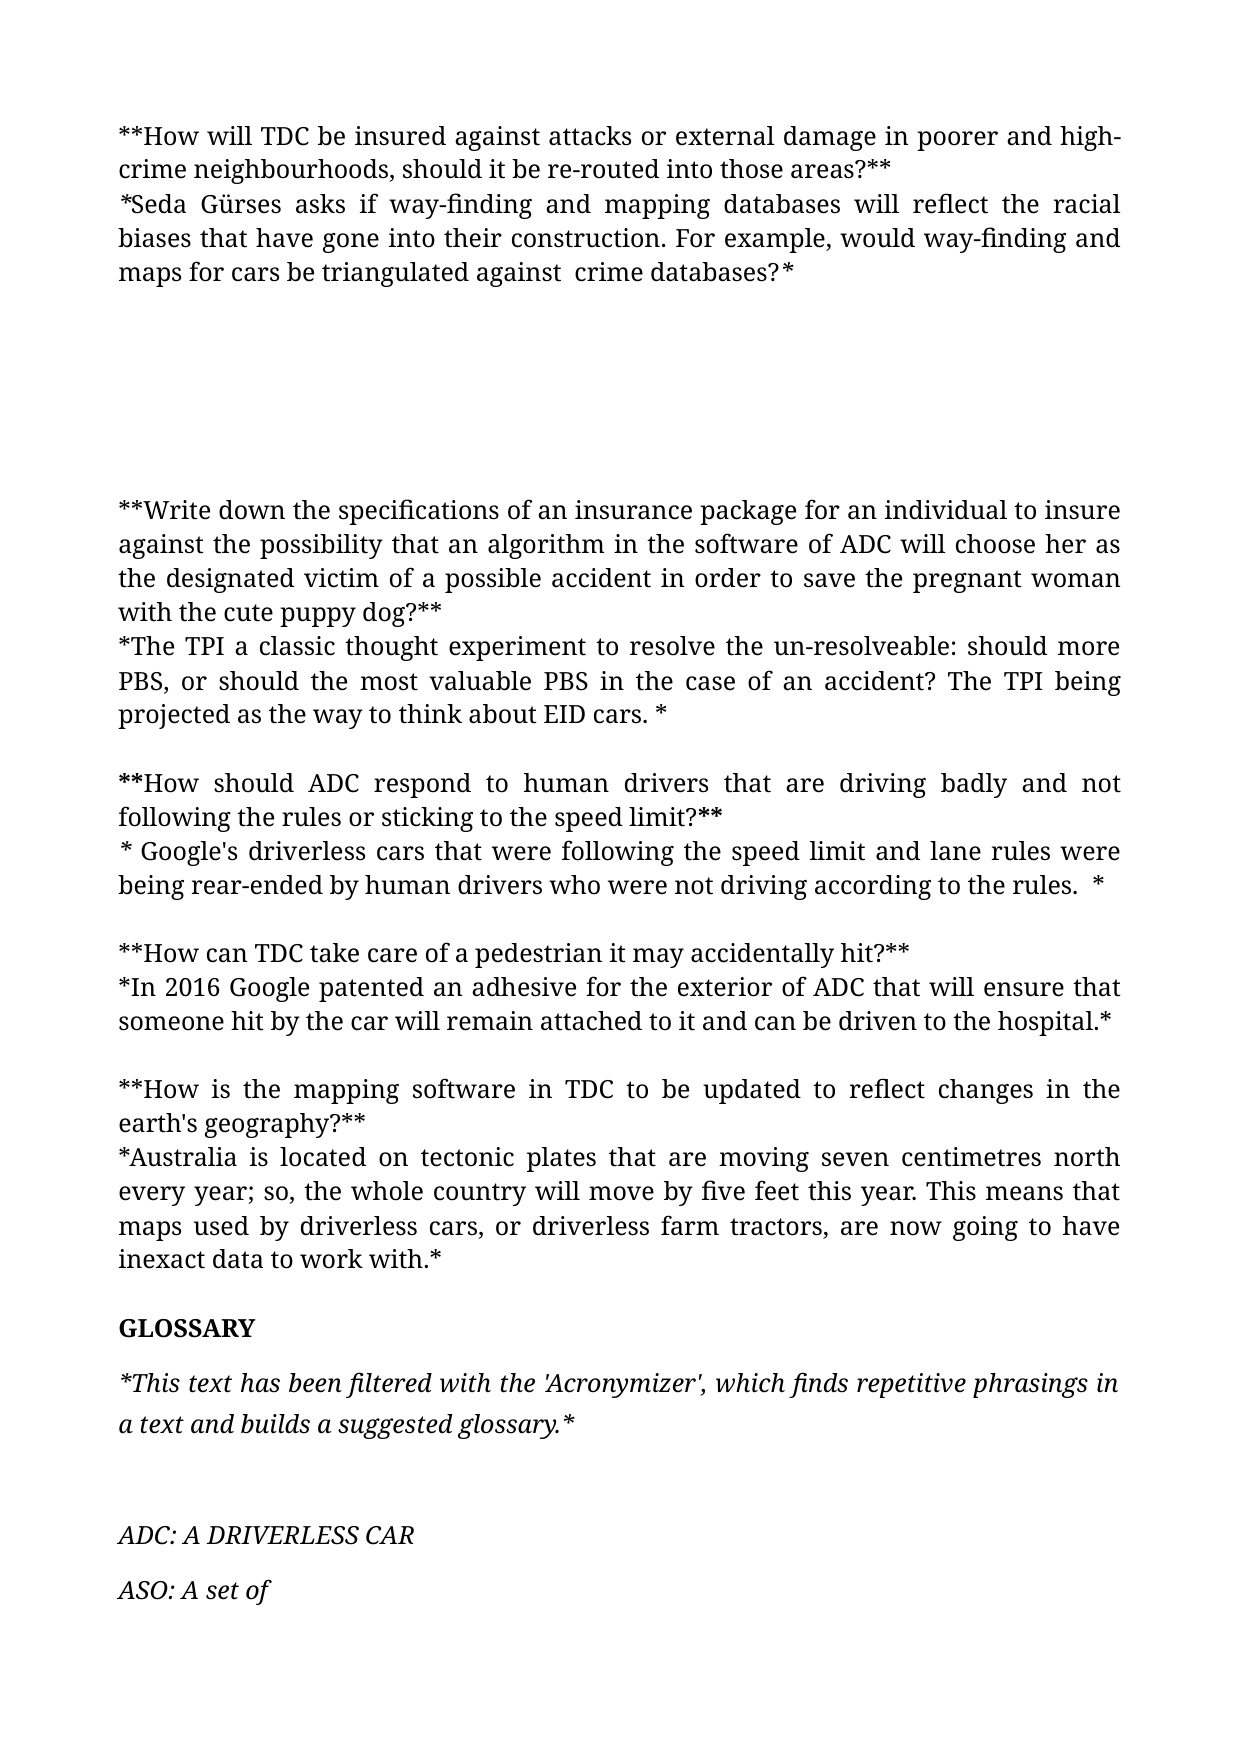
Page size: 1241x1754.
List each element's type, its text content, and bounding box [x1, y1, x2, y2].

text **How can TDC take care of a pedestrian it may accidentally hit?** [118, 936, 1122, 970]
text **How will TDC be insured against attacks or external damage in poorer and high-crime neighbourhoods, should it be re-routed into those areas?** [118, 118, 1122, 186]
text *In 2016 Google patented an adhesive for the exterior of ADC that will ensure that someone hit by the car will remain attached to it and can be driven to the hospital.* [118, 970, 1122, 1038]
text *The TPI a classic thought experiment to resolve the un-resolveable: should more PBS, or should the most valuable PBS in the case of an accident? The TPI being projected as the way to think about EID cars. * [118, 629, 1122, 731]
text *Australia is located on tectonic plates that are moving seven centimetres north every year; so, the whole country will move by five feet this year. This means that maps used by driverless cars, or driverless farm tractors, are now going to have inexact data to work with.* [118, 1140, 1122, 1276]
text *This text has been filtered with the 'Acronymizer', which finds repetitive phrasings in a text and builds a suggested glossary.* [118, 1366, 1122, 1441]
text **How is the mapping software in TDC to be updated to reflect changes in the earth's geography?** [118, 1072, 1122, 1140]
text ADC: A DRIVERLESS CAR [118, 1517, 1122, 1551]
text **Write down the specifications of an insurance package for an individual to insure against the possibility that an algorithm in the software of ADC will choose her as the designated victim of a possible accident in order to save the pregnant woman with the cute puppy dog?** [118, 493, 1122, 629]
text * Google's driverless cars that were following the speed limit and lane rules were being rear-ended by human drivers who were not driving according to the rules. * [118, 833, 1122, 902]
text ASO: A set of [118, 1573, 1122, 1607]
text GLOSSARY [118, 1310, 1122, 1344]
text **How should ADC respond to human drivers that are driving badly and not following the rules or sticking to the speed limit?** [118, 765, 1122, 833]
text *Seda Gürses asks if way-finding and mapping databases will reflect the racial biases that have gone into their construction. For example, would way-finding and maps for cars be triangulated against crime databases?* [118, 186, 1122, 288]
